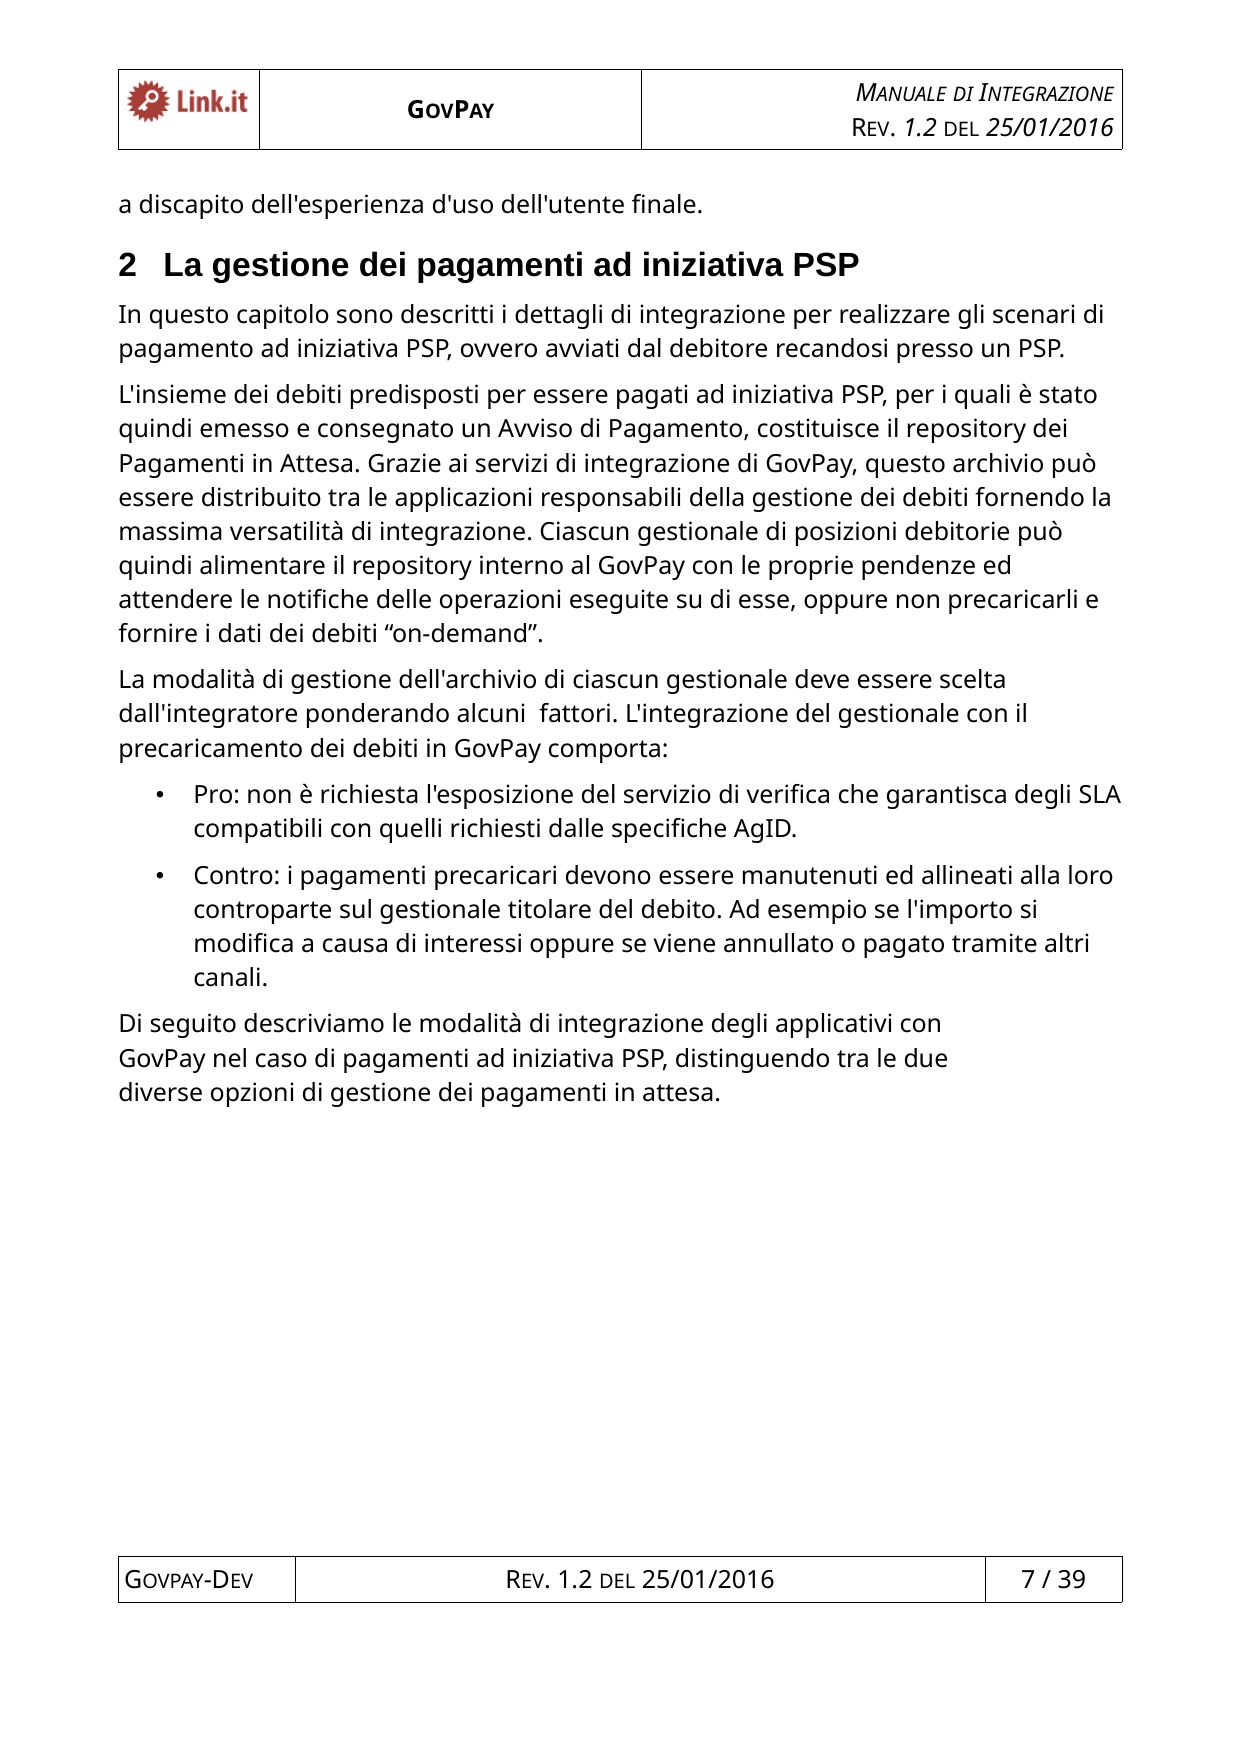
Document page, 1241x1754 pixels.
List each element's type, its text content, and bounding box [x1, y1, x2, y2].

text Di seguito descriviamo le modalità di integrazione degli applicativi con [118, 1006, 1122, 1040]
picture [123, 75, 254, 128]
text a discapito dell'esperienza d'uso dell'utente finale. [118, 186, 1122, 220]
list Pro: non è richiesta l'esposizione del servizio di verifica che garantisca degli SLA compatibili con quelli richiesti dalle specifiche AgID. [156, 777, 1122, 845]
text GovPay nel caso di pagamenti ad iniziativa PSP, distinguendo tra le due [118, 1040, 1122, 1074]
text diverse opzioni di gestione dei pagamenti in attesa. [118, 1074, 1122, 1108]
list Contro: i pagamenti precaricari devono essere manutenuti ed allineati alla loro controparte sul gestionale titolare del debito. Ad esempio se l'importo si modifica a causa di interessi oppure se viene annullato o pagato tramite altri canali. [156, 857, 1122, 994]
text In questo capitolo sono descritti i dettagli di integrazione per realizzare gli scenari di pagamento ad iniziativa PSP, ovvero avviati dal debitore recandosi presso un PSP. [118, 296, 1122, 364]
subtitle La gestione dei pagamenti ad iniziativa PSP [118, 245, 1122, 284]
text La modalità di gestione dell'archivio di ciascun gestionale deve essere scelta dall'integratore ponderando alcuni fattori. L'integrazione del gestionale con il precaricamento dei debiti in GovPay comporta: [118, 662, 1122, 764]
text L'insieme dei debiti predisposti per essere pagati ad iniziativa PSP, per i quali è stato quindi emesso e consegnato un Avviso di Pagamento, costituisce il repository dei Pagamenti in Attesa. Grazie ai servizi di integrazione di GovPay, questo archivio può essere distribuito tra le applicazioni responsabili della gestione dei debiti fornendo la massima versatilità di integrazione. Ciascun gestionale di posizioni debitorie può quindi alimentare il repository interno al GovPay con le proprie pendenze ed attendere le notifiche delle operazioni eseguite su di esse, oppure non precaricarli e fornire i dati dei debiti “on-demand”. [118, 377, 1122, 649]
